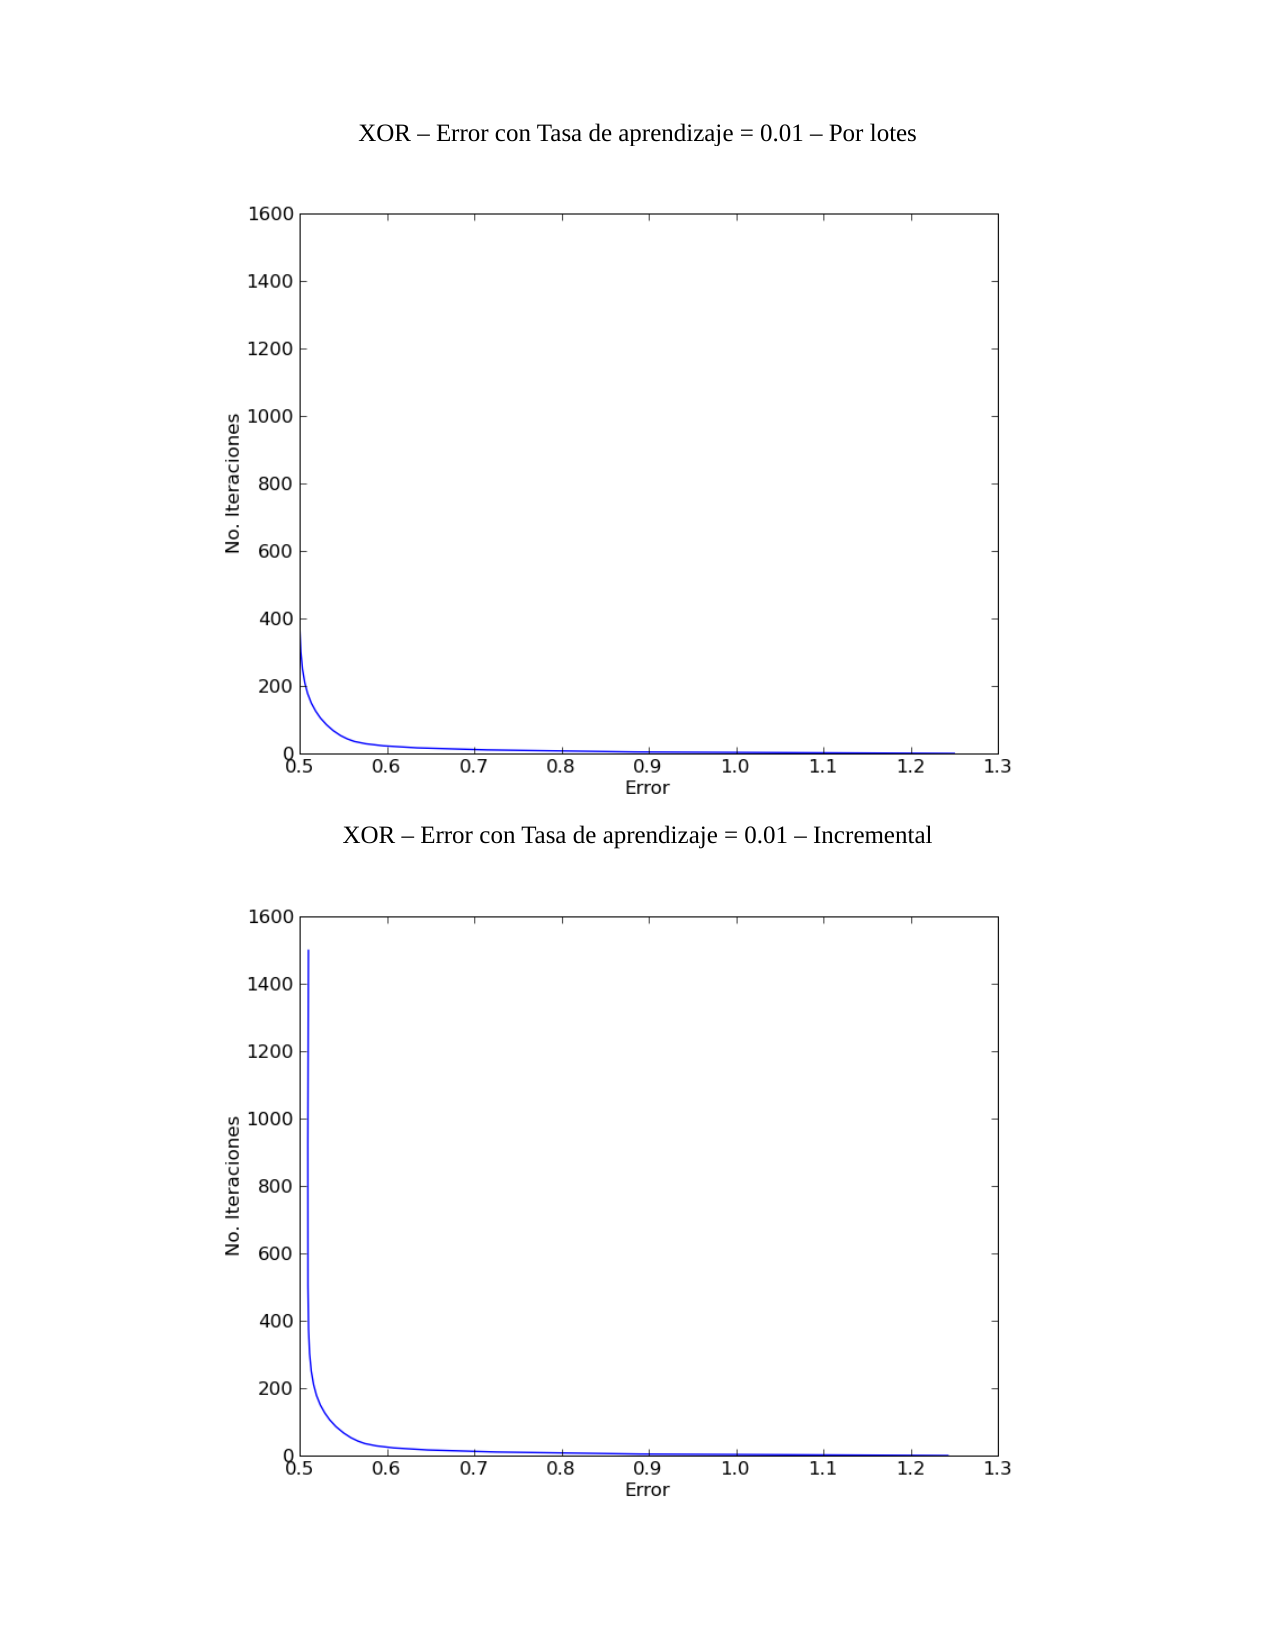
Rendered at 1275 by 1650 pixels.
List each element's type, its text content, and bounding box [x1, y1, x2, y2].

picture [187, 849, 1088, 1523]
text XOR – Error con Tasa de aprendizaje = 0.01 – Incremental [118, 147, 1157, 849]
text XOR – Error con Tasa de aprendizaje = 0.01 – Por lotes [118, 118, 1157, 147]
picture [187, 146, 1088, 821]
